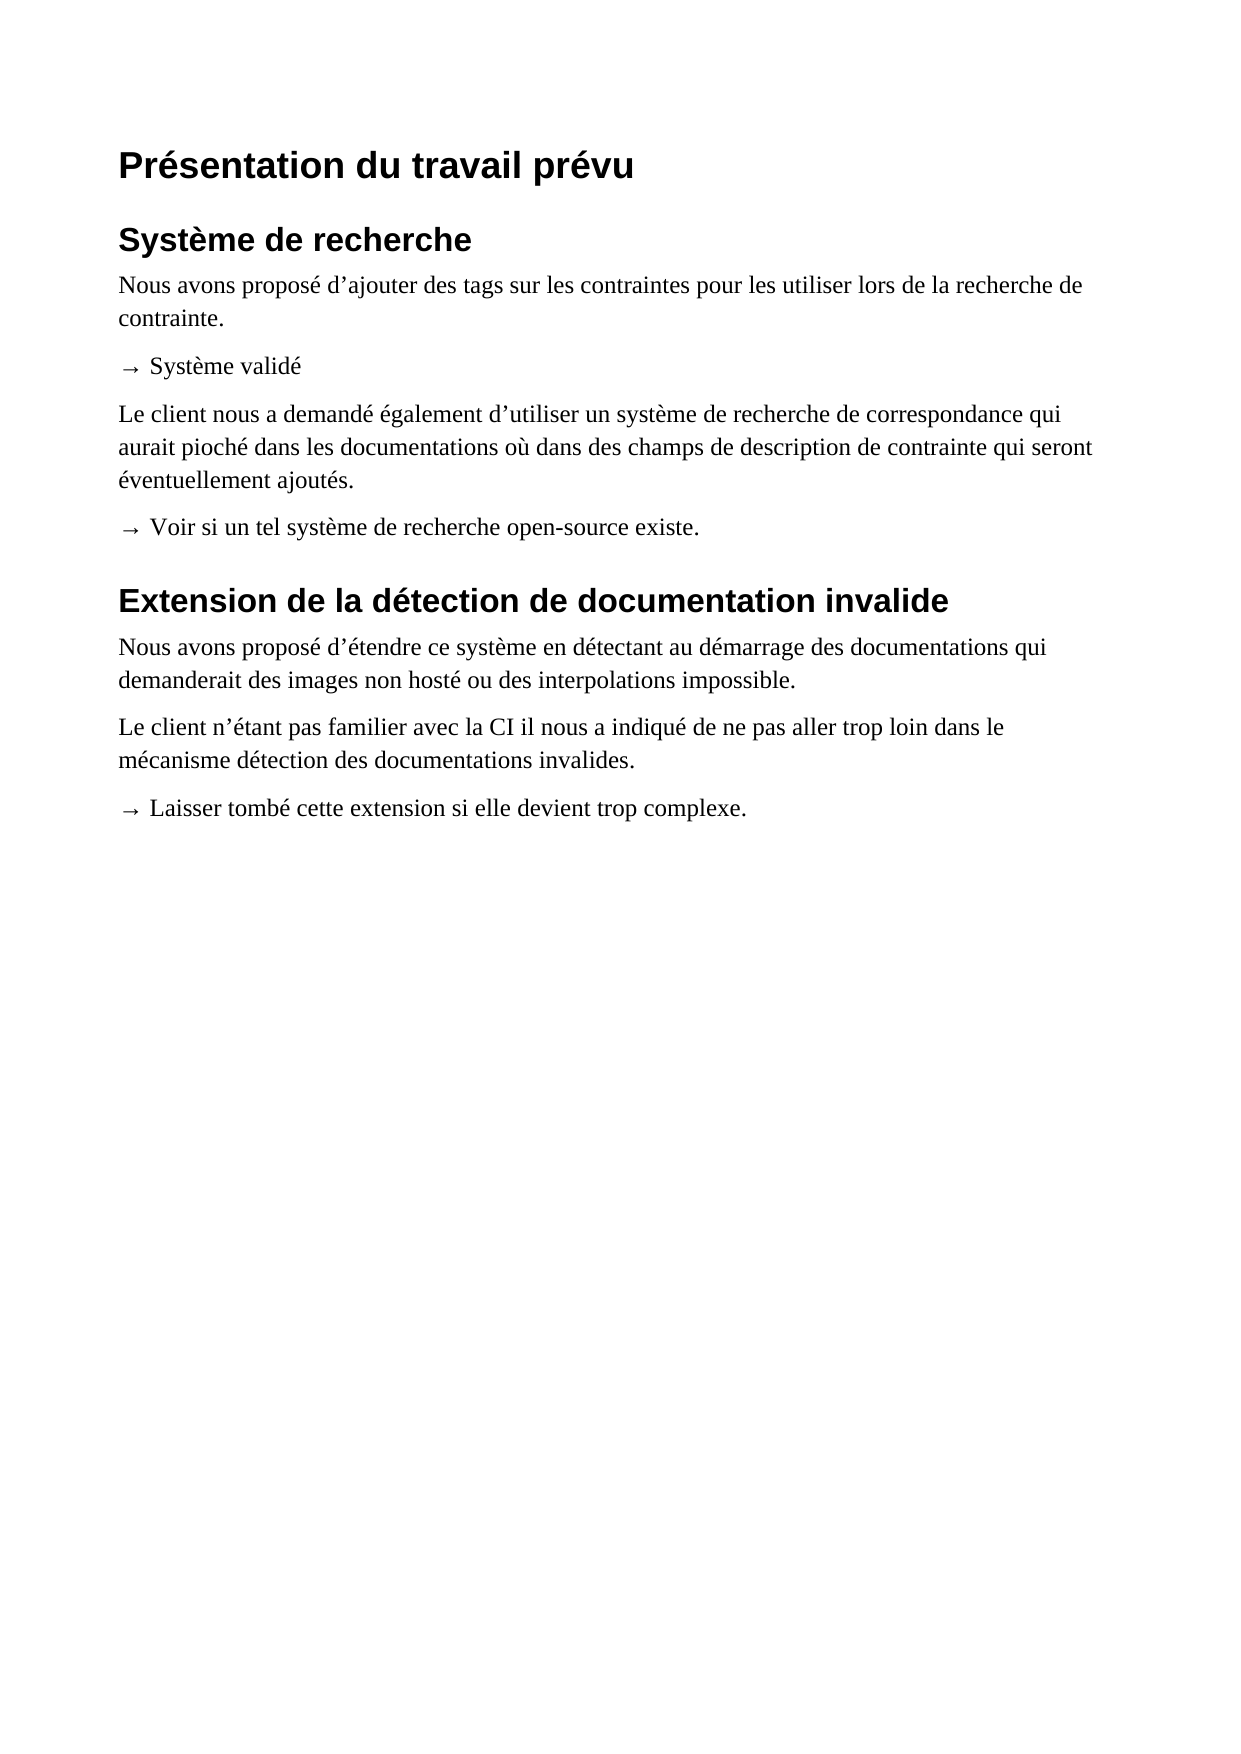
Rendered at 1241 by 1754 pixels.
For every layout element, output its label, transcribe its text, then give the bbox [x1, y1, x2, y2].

text → Système validé [118, 351, 1122, 380]
subtitle Système de recherche [118, 219, 1122, 258]
text → Laisser tombé cette extension si elle devient trop complexe. [118, 793, 1122, 822]
text Nous avons proposé d’étendre ce système en détectant au démarrage des documentations qui demanderait des images non hosté ou des interpolations impossible. [118, 632, 1122, 693]
text Le client nous a demandé également d’utiliser un système de recherche de correspondance qui aurait pioché dans les documentations où dans des champs de description de contrainte qui seront éventuellement ajoutés. [118, 399, 1122, 493]
text Le client n’étant pas familier avec la CI il nous a indiqué de ne pas aller trop loin dans le mécanisme détection des documentations invalides. [118, 712, 1122, 774]
subtitle Extension de la détection de documentation invalide [118, 581, 1122, 619]
subtitle Présentation du travail prévu [118, 143, 1122, 186]
text Nous avons proposé d’ajouter des tags sur les contraintes pour les utiliser lors de la recherche de contrainte. [118, 271, 1122, 332]
text → Voir si un tel système de recherche open-source existe. [118, 512, 1122, 541]
